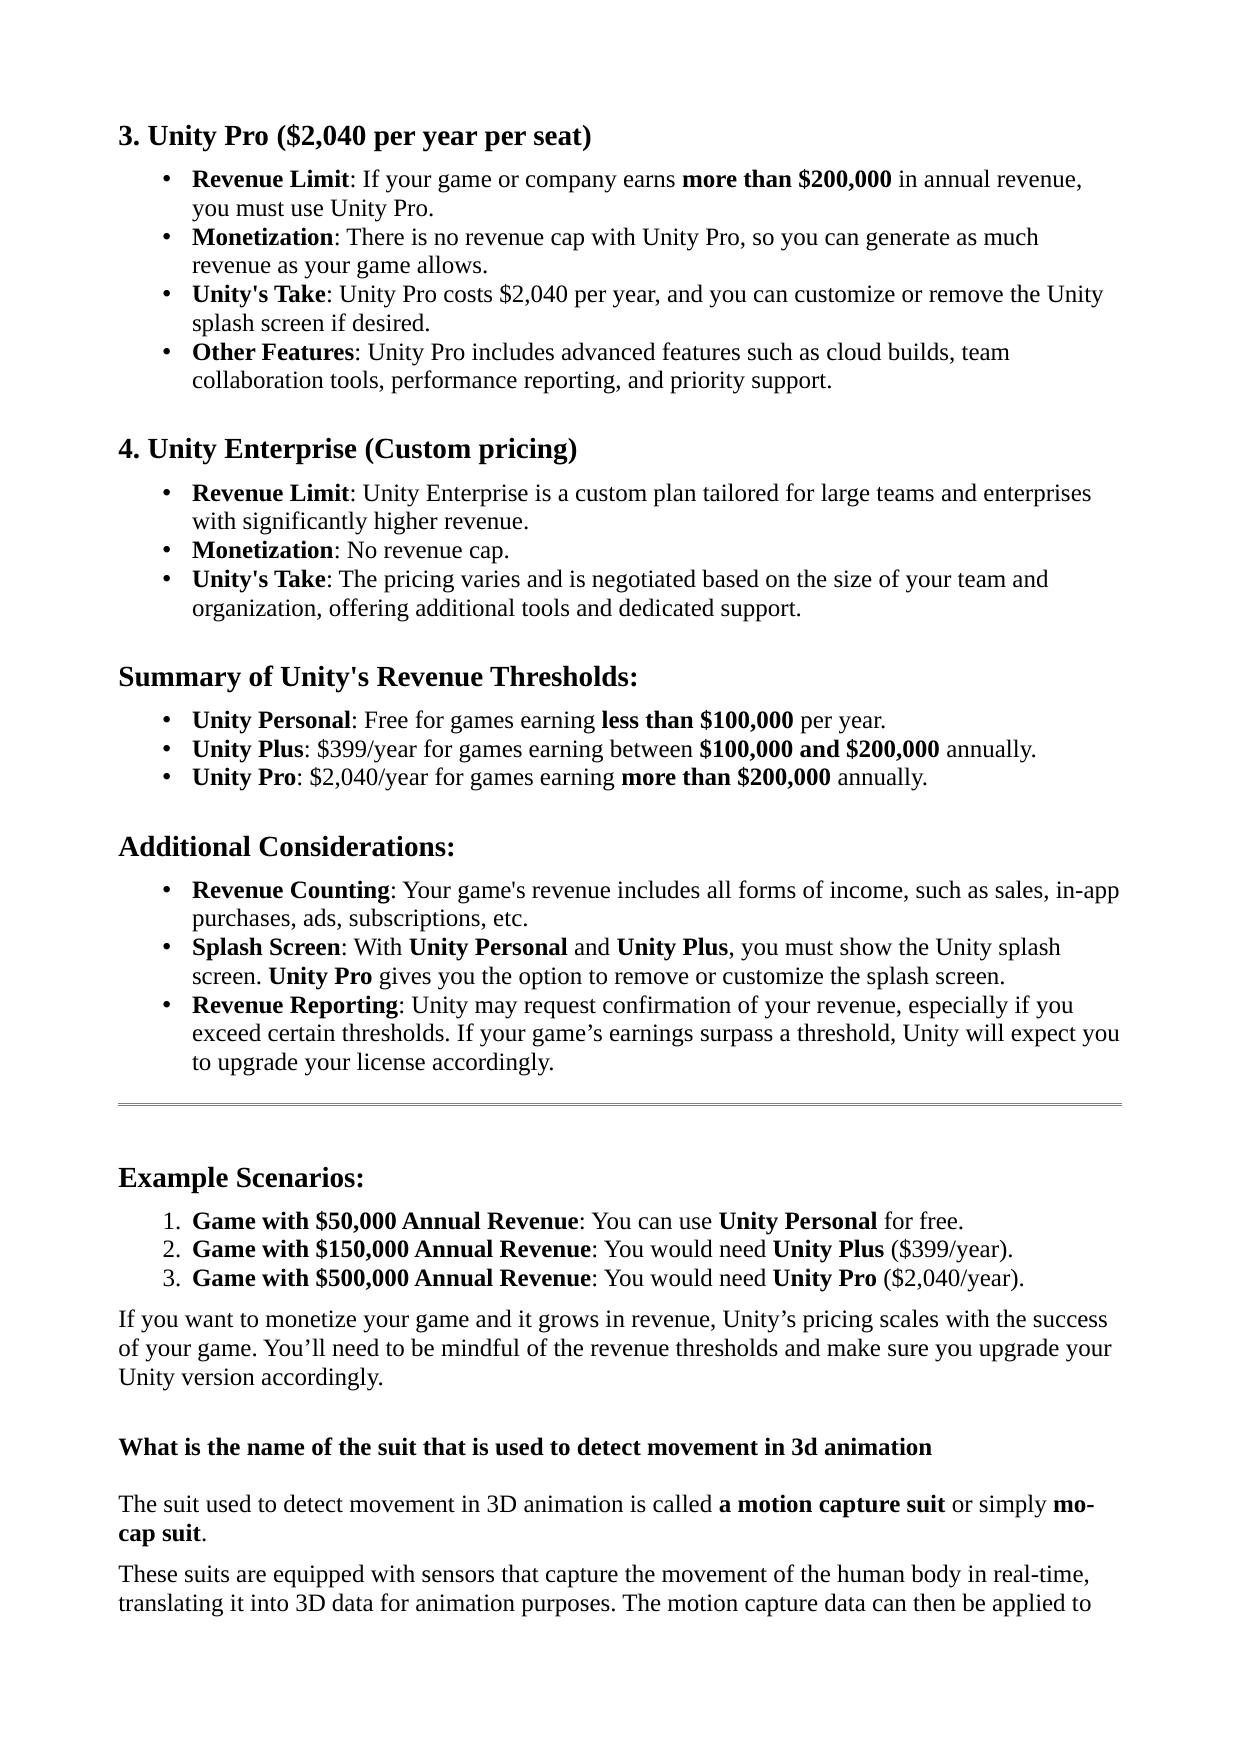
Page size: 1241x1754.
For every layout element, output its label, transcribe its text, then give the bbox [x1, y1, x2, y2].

subtitle Additional Considerations: [118, 829, 1122, 862]
list Unity Pro: $2,040/year for games earning more than $200,000 annually. [162, 762, 1122, 791]
list Game with $500,000 Annual Revenue: You would need Unity Pro ($2,040/year). [162, 1263, 1122, 1292]
list Game with $50,000 Annual Revenue: You can use Unity Personal for free. [162, 1206, 1122, 1234]
list Monetization: No revenue cap. [162, 535, 1122, 564]
list Revenue Reporting: Unity may request confirmation of your revenue, especially if you exceed certain thresholds. If your game’s earnings surpass a threshold, Unity will expect you to upgrade your license accordingly. [162, 990, 1122, 1076]
text These suits are equipped with sensors that capture the movement of the human body in real-time, translating it into 3D data for animation purposes. The motion capture data can then be applied to [118, 1559, 1122, 1617]
list Game with $150,000 Annual Revenue: You would need Unity Plus ($399/year). [162, 1234, 1122, 1263]
subtitle 3. Unity Pro ($2,040 per year per seat) [118, 118, 1122, 152]
list Monetization: There is no revenue cap with Unity Pro, so you can generate as much revenue as your game allows. [162, 222, 1122, 279]
list Other Features: Unity Pro includes advanced features such as cloud builds, team collaboration tools, performance reporting, and priority support. [162, 337, 1122, 394]
list Unity Plus: $399/year for games earning between $100,000 and $200,000 annually. [162, 734, 1122, 762]
list Unity Personal: Free for games earning less than $100,000 per year. [162, 705, 1122, 734]
subtitle 4. Unity Enterprise (Custom pricing) [118, 432, 1122, 465]
text The suit used to detect movement in 3D animation is called a motion capture suit or simply mo-cap suit. [118, 1489, 1122, 1547]
list Splash Screen: With Unity Personal and Unity Plus, you must show the Unity splash screen. Unity Pro gives you the option to remove or customize the splash screen. [162, 932, 1122, 990]
text What is the name of the suit that is used to detect movement in 3d animation [118, 1432, 1122, 1461]
text If you want to monetize your game and it grows in revenue, Unity’s pricing scales with the success of your game. You’ll need to be mindful of the revenue thresholds and make sure you upgrade your Unity version accordingly. [118, 1304, 1122, 1391]
list Unity's Take: Unity Pro costs $2,040 per year, and you can customize or remove the Unity splash screen if desired. [162, 279, 1122, 337]
subtitle Example Scenarios: [118, 1160, 1122, 1193]
list Revenue Counting: Your game's revenue includes all forms of income, such as sales, in-app purchases, ads, subscriptions, etc. [162, 875, 1122, 932]
list Unity's Take: The pricing varies and is negotiated based on the size of your team and organization, offering additional tools and dedicated support. [162, 564, 1122, 621]
list Revenue Limit: If your game or company earns more than $200,000 in annual revenue, you must use Unity Pro. [162, 164, 1122, 222]
list Revenue Limit: Unity Enterprise is a custom plan tailored for large teams and enterprises with significantly higher revenue. [162, 478, 1122, 535]
subtitle Summary of Unity's Revenue Thresholds: [118, 659, 1122, 692]
